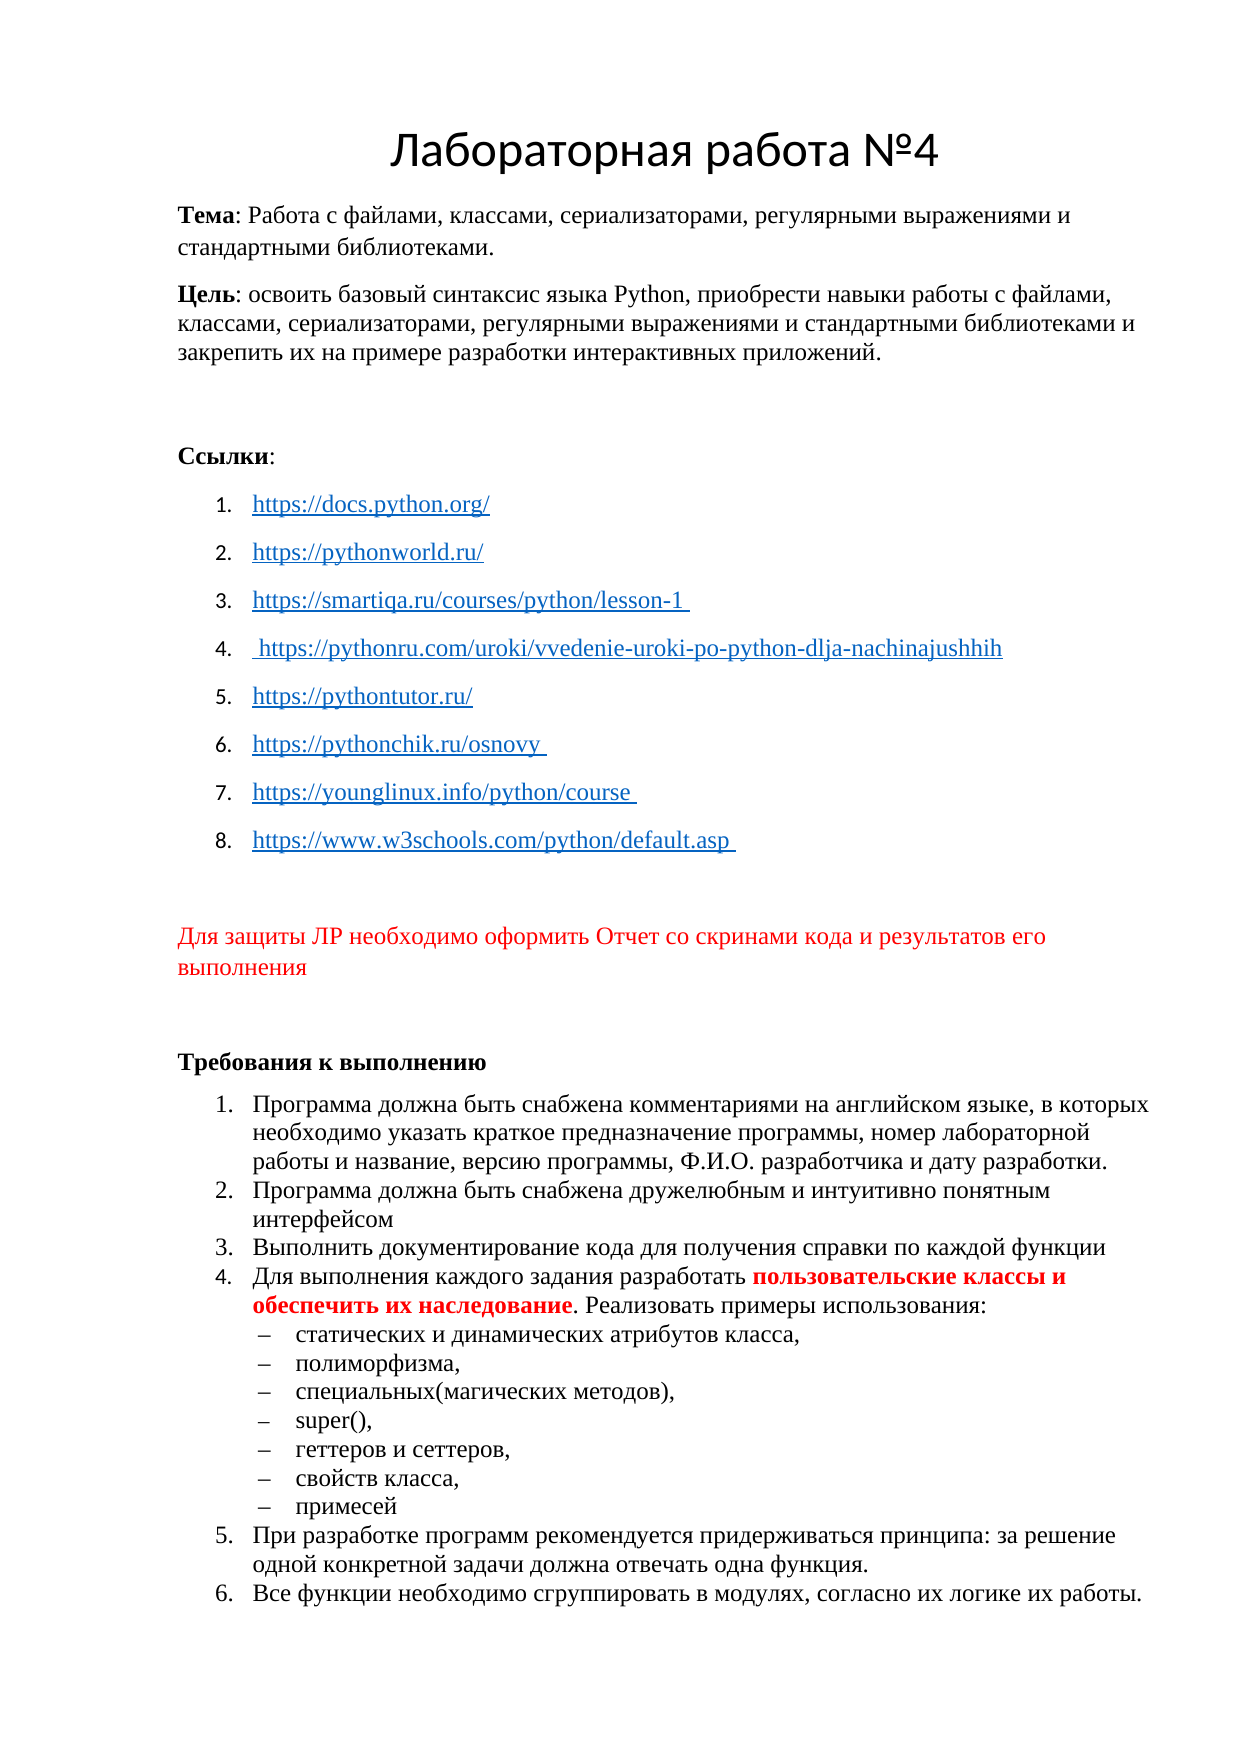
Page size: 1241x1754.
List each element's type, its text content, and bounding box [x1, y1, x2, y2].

text Требования к выполнению [177, 1047, 1152, 1076]
text Цель: освоить базовый синтаксис языка Python, приобрести навыки работы с файлами, классами, сериализаторами, регулярными выражениями и стандартными библиотеками и закрепить их на примере разработки интерактивных приложений. [177, 279, 1152, 366]
list super(), [258, 1405, 1152, 1434]
list полиморфизма, [258, 1348, 1152, 1376]
list статических и динамических атрибутов класса, [258, 1319, 1152, 1348]
text Для защиты ЛР необходимо оформить Отчет со скринами кода и результатов его выполнения [177, 921, 1152, 981]
text Лабораторная работа №4 [177, 118, 1152, 179]
list Все функции необходимо сгруппировать в модулях, согласно их логике их работы. [215, 1578, 1152, 1606]
list специальных(магических методов), [258, 1376, 1152, 1405]
list Программа должна быть снабжена дружелюбным и интуитивно понятным интерфейсом [215, 1175, 1152, 1232]
text Cсылки: [177, 441, 1152, 470]
list https://pythonchik.ru/osnovy [215, 729, 1152, 758]
list Программа должна быть снабжена комментариями на английском языке, в которых необходимо указать краткое предназначение программы, номер лабораторной работы и название, версию программы, Ф.И.О. разработчика и дату разработки. [215, 1089, 1152, 1175]
list https://www.w3schools.com/python/default.asp [215, 825, 1152, 854]
list Выполнить документирование кода для получения справки по каждой функции [215, 1232, 1152, 1261]
list https://pythonworld.ru/ [215, 537, 1152, 566]
list свойств класса, [258, 1463, 1152, 1491]
list https://pythontutor.ru/ [215, 681, 1152, 710]
list При разработке программ рекомендуется придерживаться принципа: за решение одной конкретной задачи должна отвечать одна функция. [215, 1520, 1152, 1578]
list примесей [258, 1491, 1152, 1520]
list https://smartiqa.ru/courses/python/lesson-1 [215, 585, 1152, 614]
list геттеров и сеттеров, [258, 1434, 1152, 1463]
list Для выполнения каждого задания разработать пользовательские классы и обеспечить их наследование. Реализовать примеры использования: [215, 1261, 1152, 1319]
list https://docs.python.org/ [215, 489, 1152, 518]
list https://pythonru.com/uroki/vvedenie-uroki-po-python-dlja-nachinajushhih [215, 633, 1152, 662]
list https://younglinux.info/python/course [215, 777, 1152, 806]
text Тема: Работа с файлами, классами, сериализаторами, регулярными выражениями и стандартными библиотеками. [177, 201, 1152, 260]
